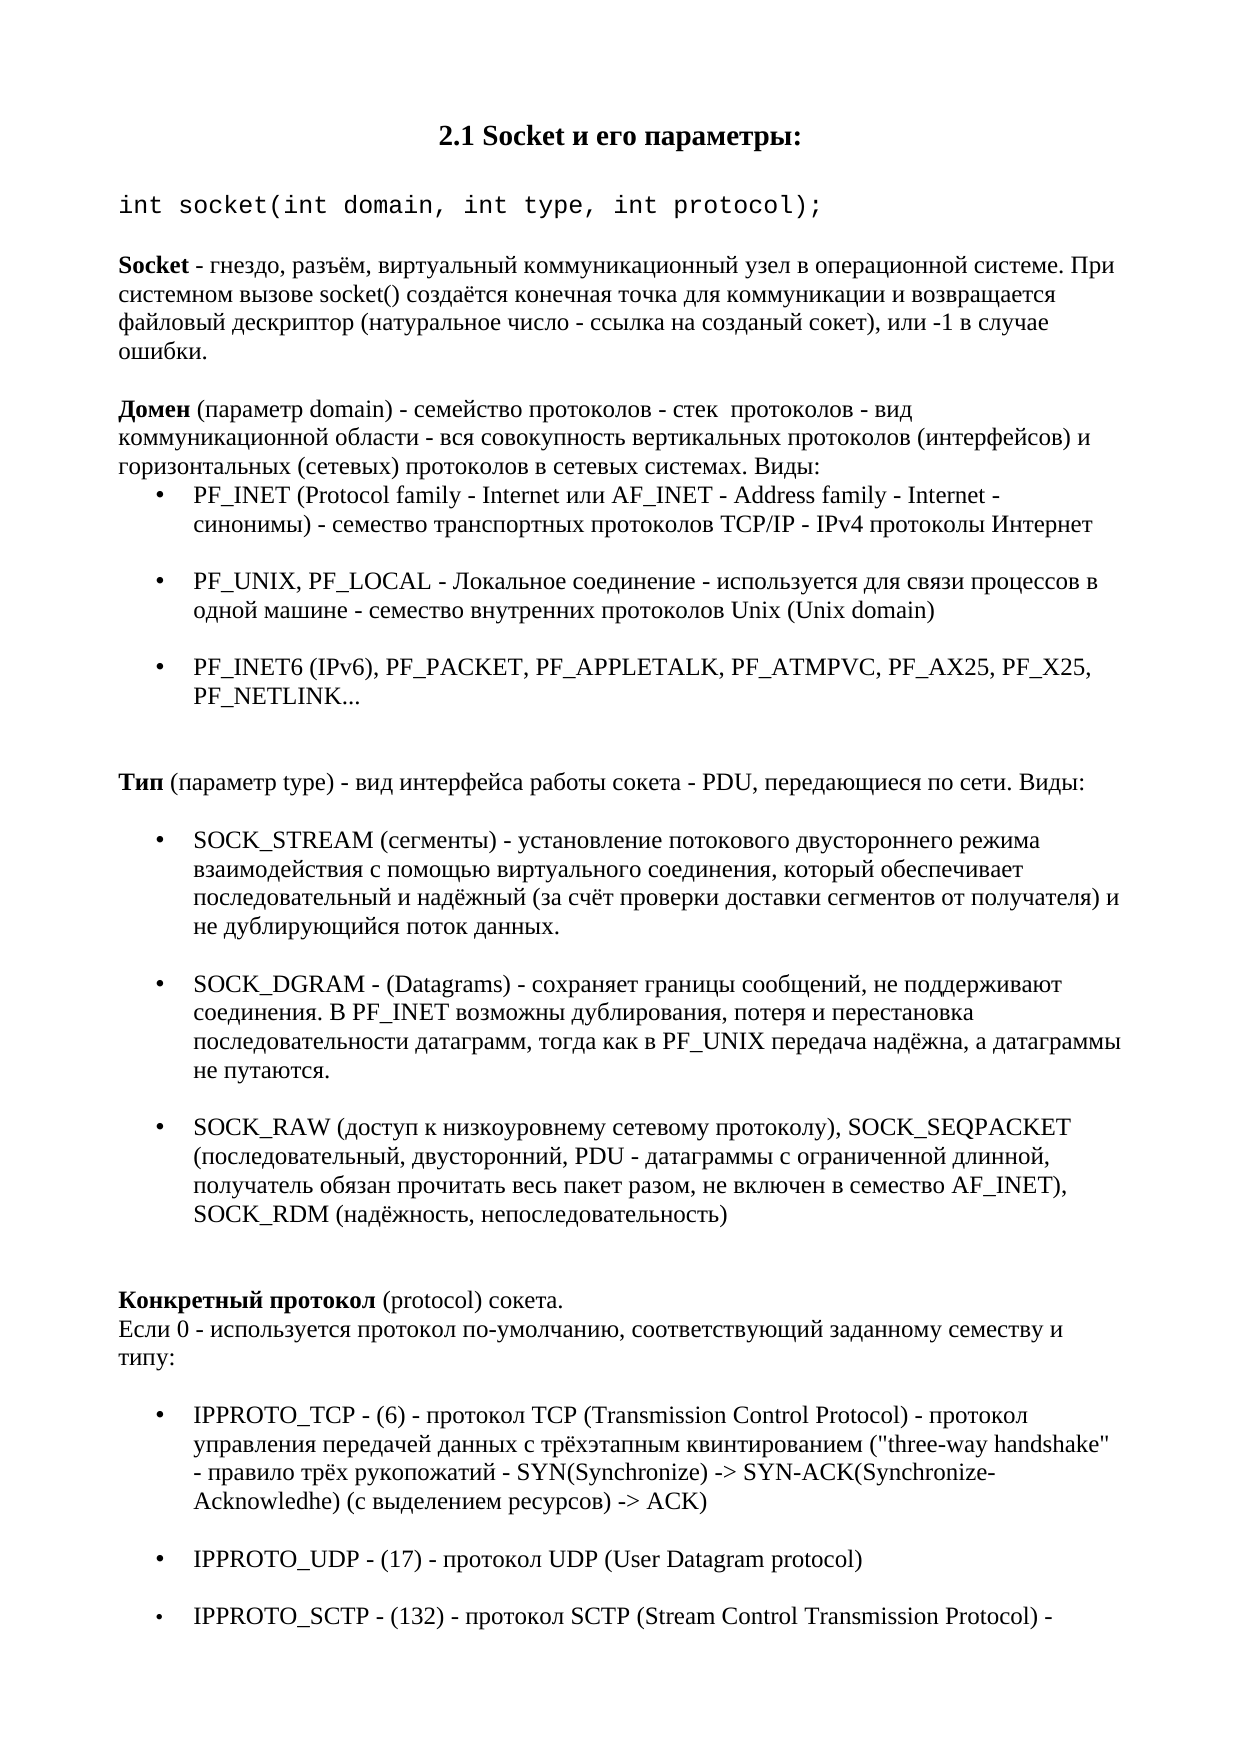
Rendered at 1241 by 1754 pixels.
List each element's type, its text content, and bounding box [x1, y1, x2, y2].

text Если 0 - используется протокол по-умолчанию, соответствующий заданному семеству и типу: [118, 1314, 1122, 1371]
list IPPROTO_TCP - (6) - протокол TCP (Transmission Control Protocol) - протокол управления передачей данных с трёхэтапным квинтированием ("three-way handshake" - правило трёх рукопожатий - SYN(Synchronize) -> SYN-ACK(Synchronize-Acknowledhe) (с выделением ресурсов) -> ACK) [156, 1400, 1122, 1544]
list IPPROTO_SCTP - (132) - протокол SCTP (Stream Control Transmission Protocol) [156, 1601, 1122, 1630]
list SOCK_STREAM (сегменты) - установление потокового двустороннего режима взаимодействия с помощью виртуального соединения, который обеспечивает последовательный и надёжный (за счёт проверки доставки сегментов от получателя) и не дублирующийся поток данных. [156, 825, 1122, 969]
subtitle 2.1 Socket и его параметры: [118, 118, 1122, 152]
text Socket - гнездо, разъём, виртуальный коммуникационный узел в операционной системе. При системном вызове socket() создаётся конечная точка для коммуникации и возвращается файловый дескриптор (натуральное число - ссылка на созданый сокет), или -1 в случае ошибки. [118, 250, 1122, 365]
list IPPROTO_UDP - (17) - протокол UDP (User Datagram protocol) [156, 1544, 1122, 1601]
list SOCK_DGRAM - (Datagrams) - сохраняет границы сообщений, не поддерживают соединения. В PF_INET возможны дублирования, потеря и перестановка последовательности датаграмм, тогда как в PF_UNIX передача надёжна, а датаграммы не путаются. [156, 969, 1122, 1112]
text Домен (параметр domain) - семейство протоколов - стек протоколов - вид коммуникационной области - вся совокупность вертикальных протоколов (интерфейсов) и горизонтальных (сетевых) протоколов в сетевых системах. Виды: [118, 394, 1122, 480]
list PF_UNIX, PF_LOCAL - Локальное соединение - используется для связи процессов в одной машине - семество внутренних протоколов Unix (Unix domain) [156, 566, 1122, 652]
list PF_INET6 (IPv6), PF_PACKET, PF_APPLETALK, PF_ATMPVC, PF_AX25, PF_X25, PF_NETLINK... [156, 652, 1122, 710]
text int socket(int domain, int type, int protocol); [118, 193, 1122, 221]
text Тип (параметр type) - вид интерфейса работы сокета - PDU, передающиеся по сети. Виды: [118, 767, 1122, 796]
list SOCK_RAW (доступ к низкоуровнему сетевому протоколу), SOCK_SEQPACKET (последовательный, двусторонний, PDU - датаграммы с ограниченной длинной, получатель обязан прочитать весь пакет разом, не включен в семество AF_INET), SOCK_RDM (надёжность, непоследовательность) [156, 1112, 1122, 1227]
list PF_INET (Protocol family - Internet или AF_INET - Address family - Internet - синонимы) - семество транспортных протоколов TCP/IP - IPv4 протоколы Интернет [156, 480, 1122, 566]
text Конкретный протокол (protocol) сокета. [118, 1285, 1122, 1314]
